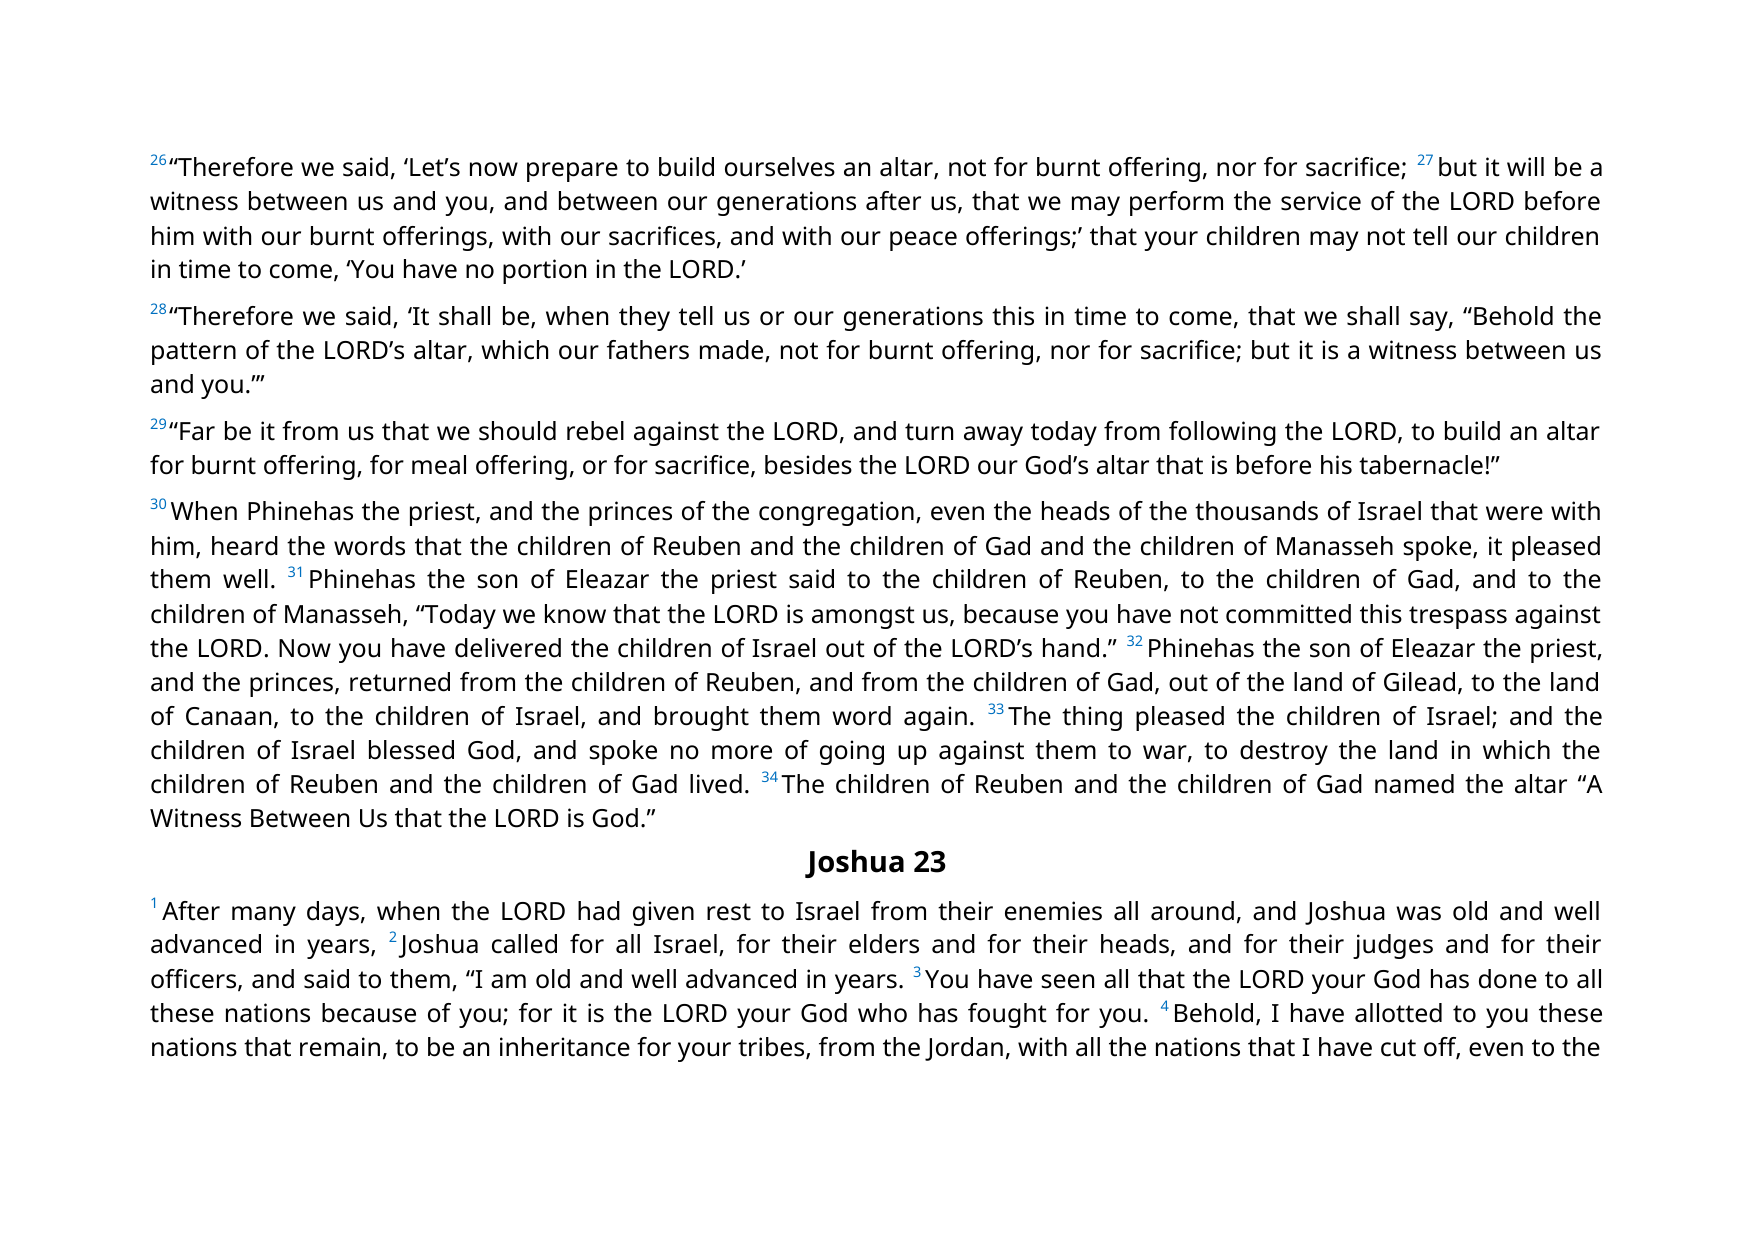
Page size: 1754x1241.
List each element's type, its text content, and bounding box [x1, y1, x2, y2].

text 29 “Far be it from us that we should rebel against the LORD, and turn away today from following the LORD, to build an altar for burnt offering, for meal offering, or for sacrifice, besides the LORD our God’s altar that is before his tabernacle!” [150, 413, 1604, 482]
text 26 “Therefore we said, ‘Let’s now prepare to build ourselves an altar, not for burnt offering, nor for sacrifice; 27 but it will be a witness between us and you, and between our generations after us, that we may perform the service of the LORD before him with our burnt offerings, with our sacrifices, and with our peace offerings;’ that your children may not tell our children in time to come, ‘You have no portion in the LORD.’ [150, 150, 1604, 286]
text 1 After many days, when the LORD had given rest to Israel from their enemies all around, and Joshua was old and well advanced in years, 2 Joshua called for all Israel, for their elders and for their heads, and for their judges and for their officers, and said to them, “I am old and well advanced in years. 3 You have seen all that the LORD your God has done to all these nations because of you; for it is the LORD your God who has fought for you. 4 Behold, I have allotted to you these nations that remain, to be an inheritance for your tribes, from the Jordan, with all the nations that I have cut off, even to the [150, 893, 1604, 1063]
text 30 When Phinehas the priest, and the princes of the congregation, even the heads of the thousands of Israel that were with him, heard the words that the children of Reuben and the children of Gad and the children of Manasseh spoke, it pleased them well. 31 Phinehas the son of Eleazar the priest said to the children of Reuben, to the children of Gad, and to the children of Manasseh, “Today we know that the LORD is amongst us, because you have not committed this trespass against the LORD. Now you have delivered the children of Israel out of the LORD’s hand.” 32 Phinehas the son of Eleazar the priest, and the princes, returned from the children of Reuben, and from the children of Gad, out of the land of Gilead, to the land of Canaan, to the children of Israel, and brought them word again. 33 The thing pleased the children of Israel; and the children of Israel blessed God, and spoke no more of going up against them to war, to destroy the land in which the children of Reuben and the children of Gad lived. 34 The children of Reuben and the children of Gad named the altar “A Witness Between Us that the LORD is God.” [150, 494, 1604, 835]
text 28 “Therefore we said, ‘It shall be, when they tell us or our generations this in time to come, that we shall say, “Behold the pattern of the LORD’s altar, which our fathers made, not for burnt offering, nor for sacrifice; but it is a witness between us and you.”’ [150, 299, 1604, 401]
text Joshua 23 [150, 841, 1604, 881]
